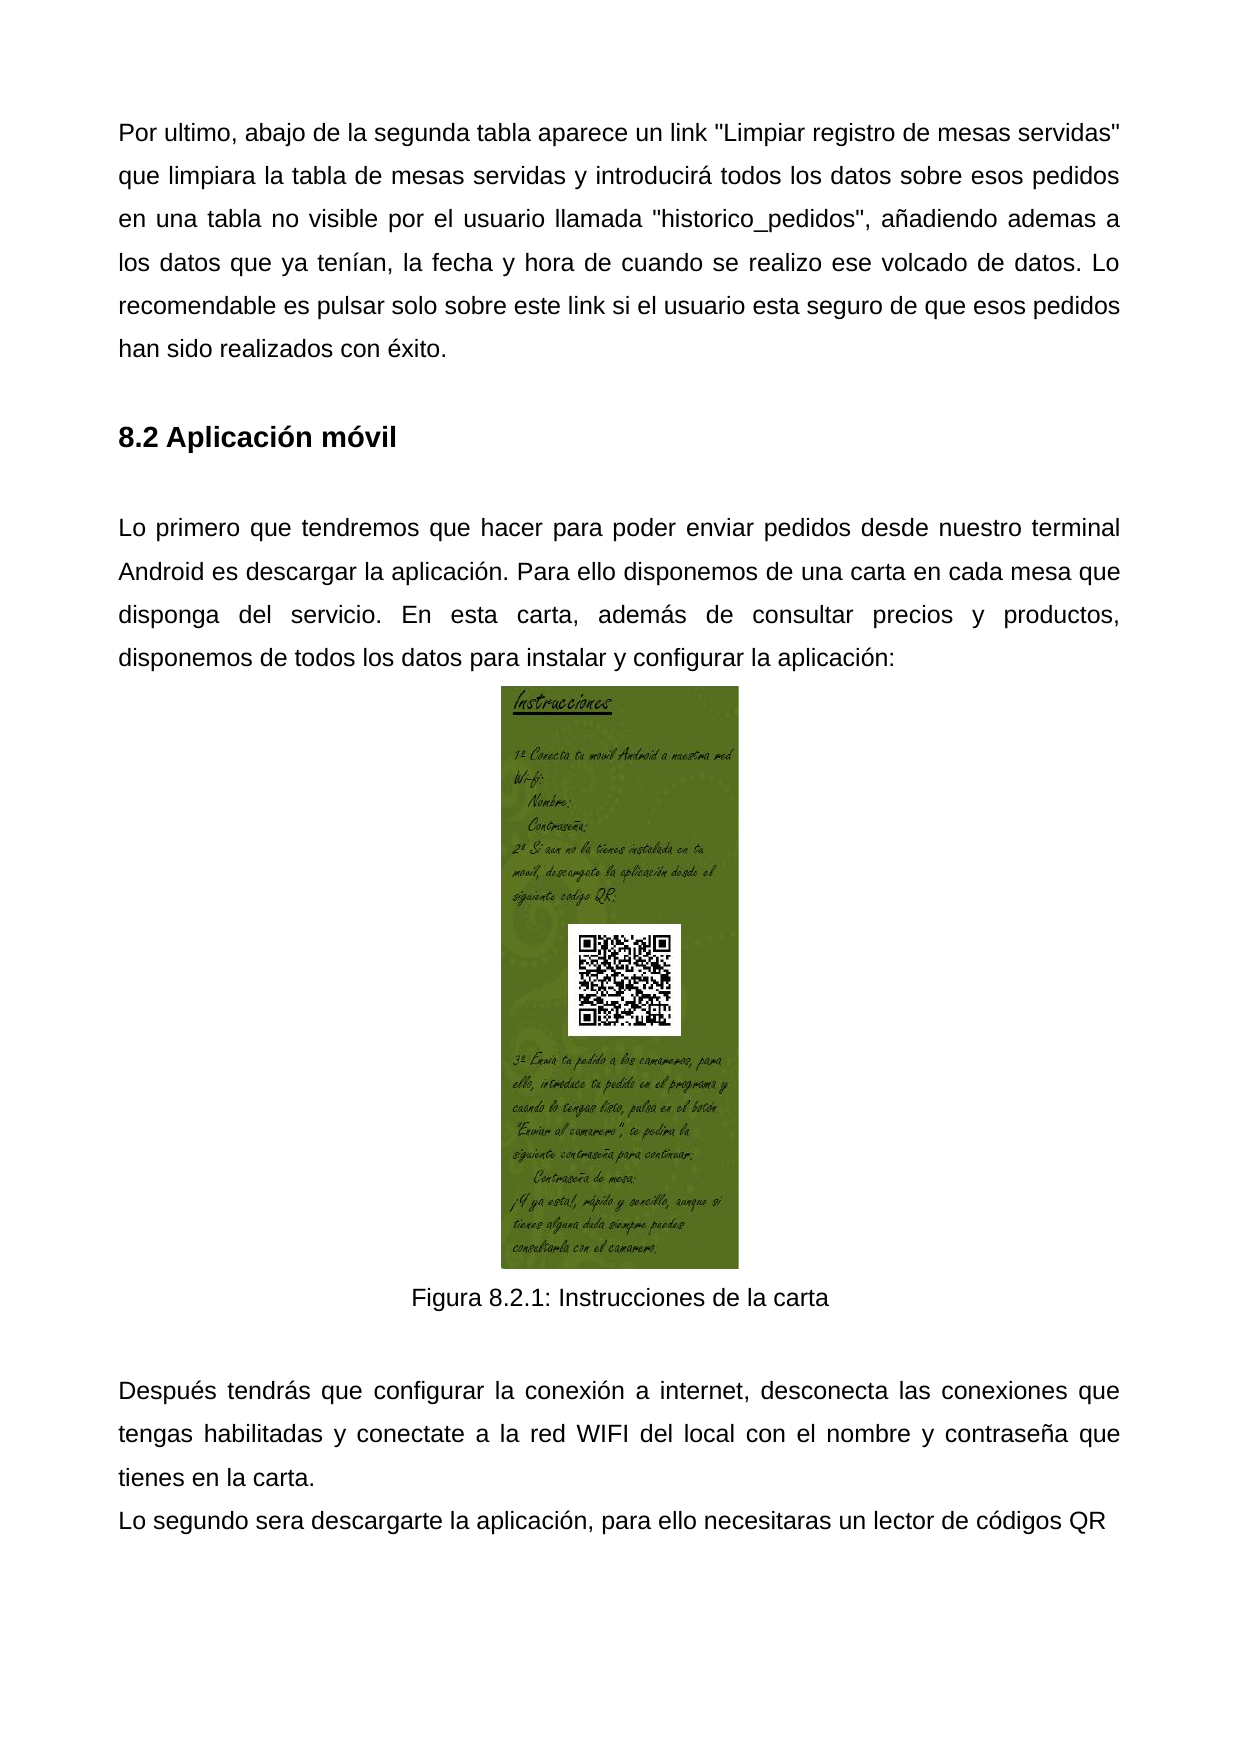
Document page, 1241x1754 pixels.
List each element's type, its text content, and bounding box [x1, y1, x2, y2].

text Lo primero que tendremos que hacer para poder enviar pedidos desde nuestro terminal Android es descargar la aplicación. Para ello disponemos de una carta en cada mesa que disponga del servicio. En esta carta, además de consultar precios y productos, disponemos de todos los datos para instalar y configurar la aplicación: [118, 513, 1122, 672]
text Figura 8.2.1: Instrucciones de la carta [118, 686, 1122, 1312]
text Lo segundo sera descargarte la aplicación, para ello necesitaras un lector de códigos QR [118, 1506, 1122, 1534]
text Por ultimo, abajo de la segunda tabla aparece un link "Limpiar registro de mesas servidas" que limpiara la tabla de mesas servidas y introducirá todos los datos sobre esos pedidos en una tabla no visible por el usuario llamada "historico_pedidos", añadiendo ademas a los datos que ya tenían, la fecha y hora de cuando se realizo ese volcado de datos. Lo recomendable es pulsar solo sobre este link si el usuario esta seguro de que esos pedidos han sido realizados con éxito. [118, 118, 1122, 362]
text Después tendrás que configurar la conexión a internet, desconecta las conexiones que tengas habilitadas y conectate a la red WIFI del local con el nombre y contraseña que tienes en la carta. [118, 1376, 1122, 1491]
picture [501, 686, 739, 1269]
text 8.2 Aplicación móvil [118, 420, 1122, 453]
